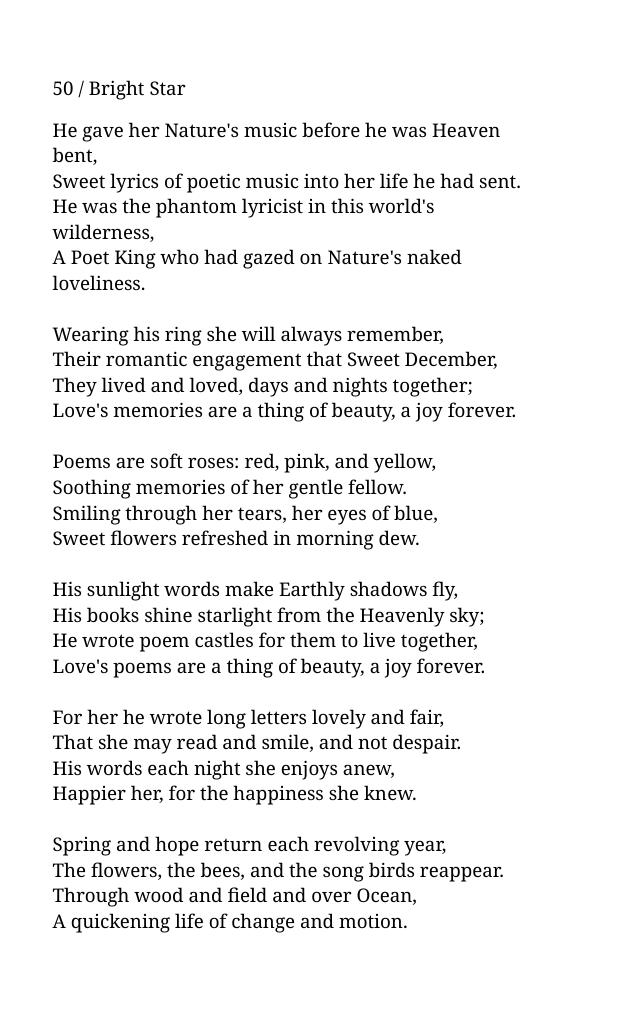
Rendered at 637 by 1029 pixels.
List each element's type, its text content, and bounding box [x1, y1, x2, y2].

text He wrote poem castles for them to live together, [52, 627, 538, 653]
text Soothing memories of her gentle fellow. [52, 474, 538, 500]
text Happier her, for the happiness she knew. [52, 781, 538, 806]
text Smiling through her tears, her eyes of blue, [52, 500, 538, 525]
text Love's memories are a thing of beauty, a joy forever. [52, 398, 538, 423]
text A Poet King who had gazed on Nature's naked loveliness. [52, 245, 538, 296]
text Sweet flowers refreshed in morning dew. [52, 525, 538, 551]
text Spring and hope return each revolving year, [52, 832, 538, 857]
text He was the phantom lyricist in this world's wilderness, [52, 194, 538, 245]
text For her he wrote long letters lovely and fair, [52, 704, 538, 729]
text Their romantic engagement that Sweet December, [52, 347, 538, 372]
text Through wood and field and over Ocean, [52, 883, 538, 908]
text That she may read and smile, and not despair. [52, 729, 538, 755]
text Sweet lyrics of poetic music into her life he had sent. [52, 168, 538, 194]
text His books shine starlight from the Heavenly sky; [52, 602, 538, 627]
text His words each night she enjoys anew, [52, 755, 538, 781]
text The flowers, the bees, and the song birds reappear. [52, 857, 538, 883]
text They lived and loved, days and nights together; [52, 372, 538, 398]
text His sunlight words make Earthly shadows fly, [52, 576, 538, 602]
text Poems are soft roses: red, pink, and yellow, [52, 449, 538, 474]
text A quickening life of change and motion. [52, 908, 538, 934]
text Wearing his ring she will always remember, [52, 321, 538, 347]
text He gave her Nature's music before he was Heaven bent, [52, 117, 538, 168]
text Love's poems are a thing of beauty, a joy forever. [52, 653, 538, 678]
